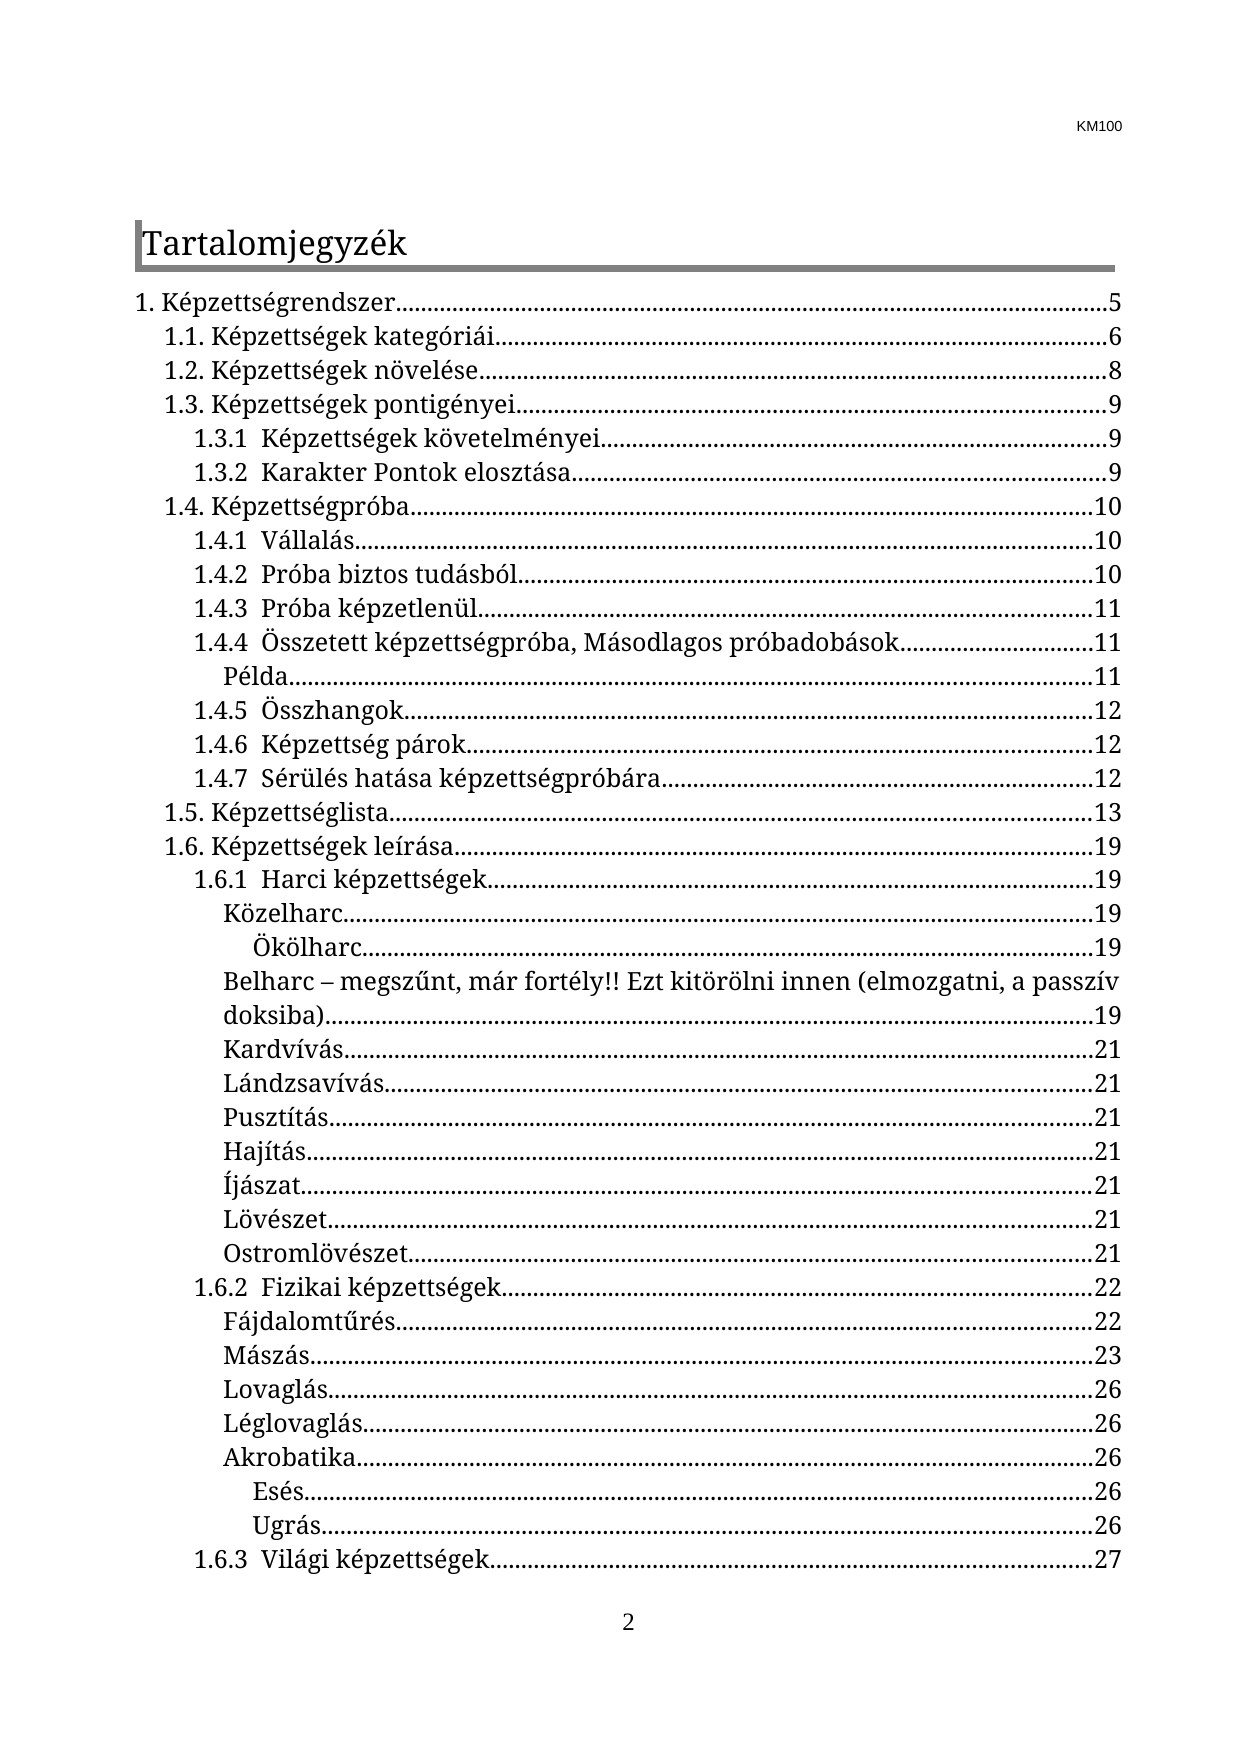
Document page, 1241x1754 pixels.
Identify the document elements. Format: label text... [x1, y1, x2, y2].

subtitle Tartalomjegyzék [142, 220, 1122, 265]
text 1.6.2 Fizikai képzettségek 22 [193, 1270, 1122, 1304]
text 1.4.5 Összhangok 12 [193, 692, 1122, 726]
text Léglovaglás 26 [223, 1406, 1122, 1439]
text Lándzsavívás 21 [223, 1066, 1122, 1100]
text 1.6.3 Világi képzettségek 27 [193, 1541, 1122, 1575]
text Kardvívás 21 [223, 1032, 1122, 1066]
text 1.6.1 Harci képzettségek 19 [193, 862, 1122, 896]
text 1.4.3 Próba képzetlenül 11 [193, 591, 1122, 624]
text 1.4.2 Próba biztos tudásból 10 [193, 557, 1122, 591]
text Fájdalomtűrés 22 [223, 1304, 1122, 1338]
text Lövészet 21 [223, 1202, 1122, 1236]
text 1.3.1 Képzettségek követelményei 9 [193, 421, 1122, 455]
text Akrobatika 26 [223, 1439, 1122, 1473]
text 1.5. Képzettséglista 13 [164, 794, 1122, 828]
text Belharc – megszűnt, már fortély!! Ezt kitörölni innen (elmozgatni, a passzív doksiba) 19 [223, 964, 1122, 1032]
text Pusztítás 21 [223, 1100, 1122, 1134]
text 1.4.7 Sérülés hatása képzettségpróbára 12 [193, 760, 1122, 794]
text 1. Képzettségrendszer 5 [134, 285, 1122, 319]
text Lovaglás 26 [223, 1372, 1122, 1406]
text 1.4.1 Vállalás 10 [193, 523, 1122, 557]
text Ugrás 26 [252, 1507, 1122, 1541]
text Közelharc 19 [223, 896, 1122, 930]
text Ostromlövészet 21 [223, 1236, 1122, 1270]
text 1.3.2 Karakter Pontok elosztása 9 [193, 455, 1122, 489]
text 1.1. Képzettségek kategóriái 6 [164, 319, 1122, 353]
text 1.4.6 Képzettség párok 12 [193, 726, 1122, 760]
text Mászás 23 [223, 1338, 1122, 1372]
text Ökölharc 19 [252, 930, 1122, 964]
text 1.4. Képzettségpróba 10 [164, 489, 1122, 523]
text Példa 11 [223, 658, 1122, 692]
text Íjászat 21 [223, 1168, 1122, 1202]
text 1.6. Képzettségek leírása 19 [164, 828, 1122, 862]
text Esés 26 [252, 1473, 1122, 1507]
text Hajítás 21 [223, 1134, 1122, 1168]
text 1.2. Képzettségek növelése 8 [164, 353, 1122, 387]
text 1.4.4 Összetett képzettségpróba, Másodlagos próbadobások 11 [193, 624, 1122, 658]
text 1.3. Képzettségek pontigényei 9 [164, 387, 1122, 421]
